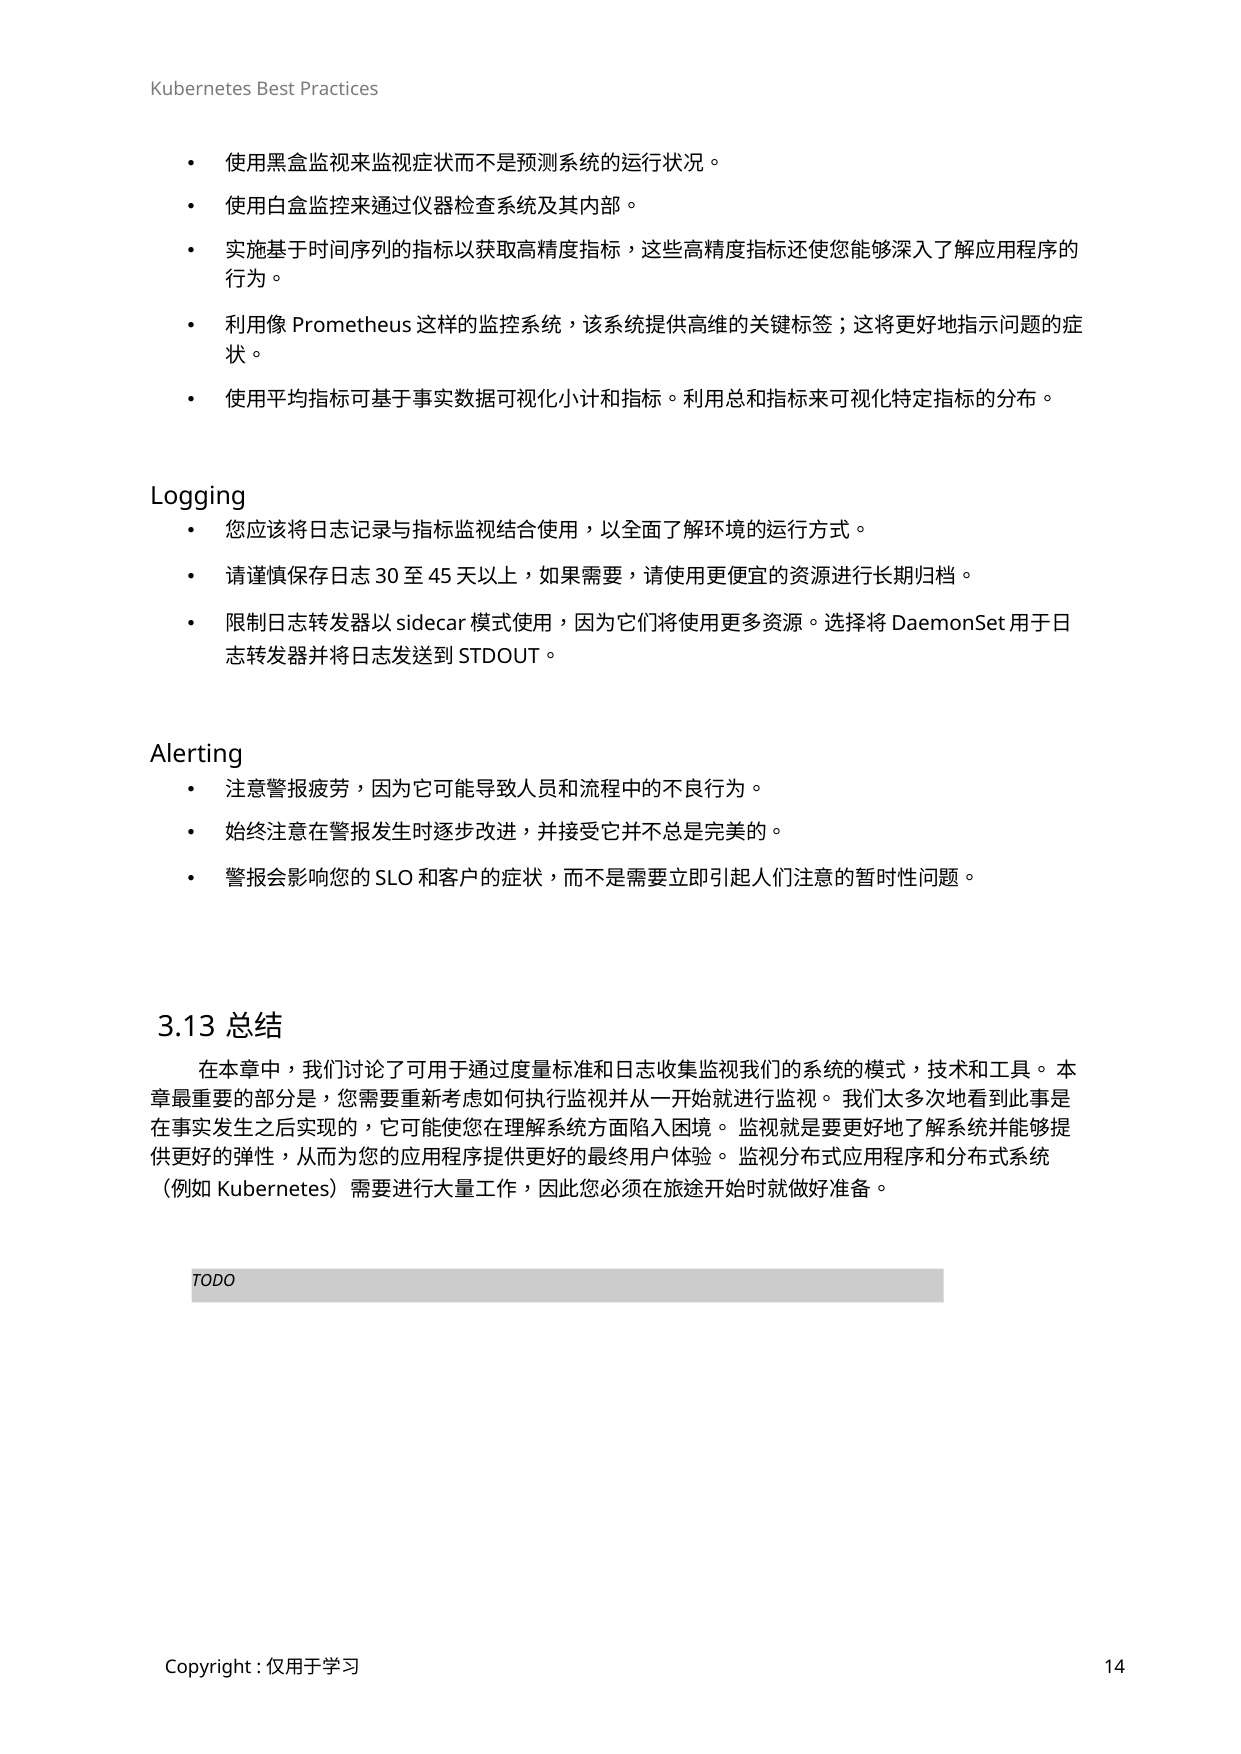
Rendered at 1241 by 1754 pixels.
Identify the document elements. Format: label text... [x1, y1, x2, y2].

list 使用平均指标可基于事实数据可视化小计和指标。利用总和指标来可视化特定指标的分布。 [187, 386, 1090, 412]
list 始终注意在警报发生时逐步改进，并接受它并不总是完美的。 [187, 819, 1090, 845]
subtitle Alerting [150, 736, 1090, 769]
list 使用黑盒监视来监视症状而不是预测系统的运行状况。 [187, 150, 1090, 175]
list 限制日志转发器以sidecar模式使用，因为它们将使用更多资源。选择将DaemonSet用于日志转发器并将日志发送到STDOUT。 [187, 608, 1090, 669]
subtitle Logging [150, 477, 1090, 511]
list 警报会影响您的SLO和客户的症状，而不是需要立即引起人们注意的暂时性问题。 [187, 863, 1090, 892]
list 注意警报疲劳，因为它可能导致人员和流程中的不良行为。 [187, 776, 1090, 801]
list 使用白盒监控来通过仪器检查系统及其内部。 [187, 194, 1090, 219]
list 请谨慎保存日志30至45天以上，如果需要，请使用更便宜的资源进行长期归档。 [187, 561, 1090, 590]
text 在本章中，我们讨论了可用于通过度量标准和日志收集监视我们的系统的模式，技术和工具。 本章最重要的部分是，您需要重新考虑如何执行监视并从一开始就进行监视。 我们太多次地看到此事是在事实发生之后实现的，它可能使您在理解系统方面陷入困境。 监视就是要更好地了解系统并能够提供更好的弹性，从而为您的应用程序提供更好的最终用户体验。 监视分布式应用程序和分布式系统（例如Kubernetes）需要进行大量工作，因此您必须在旅途开始时就做好准备。 [150, 1057, 1090, 1203]
list 实施基于时间序列的指标以获取高精度指标，这些高精度指标还使您能够深入了解应用程序的行为。 [187, 237, 1090, 292]
list 您应该将日志记录与指标监视结合使用，以全面了解环境的运行方式。 [187, 518, 1090, 543]
list 利用像Prometheus这样的监控系统，该系统提供高维的关键标签；这将更好地指示问题的症状。 [187, 310, 1090, 368]
subtitle 总结 [150, 1005, 1090, 1044]
